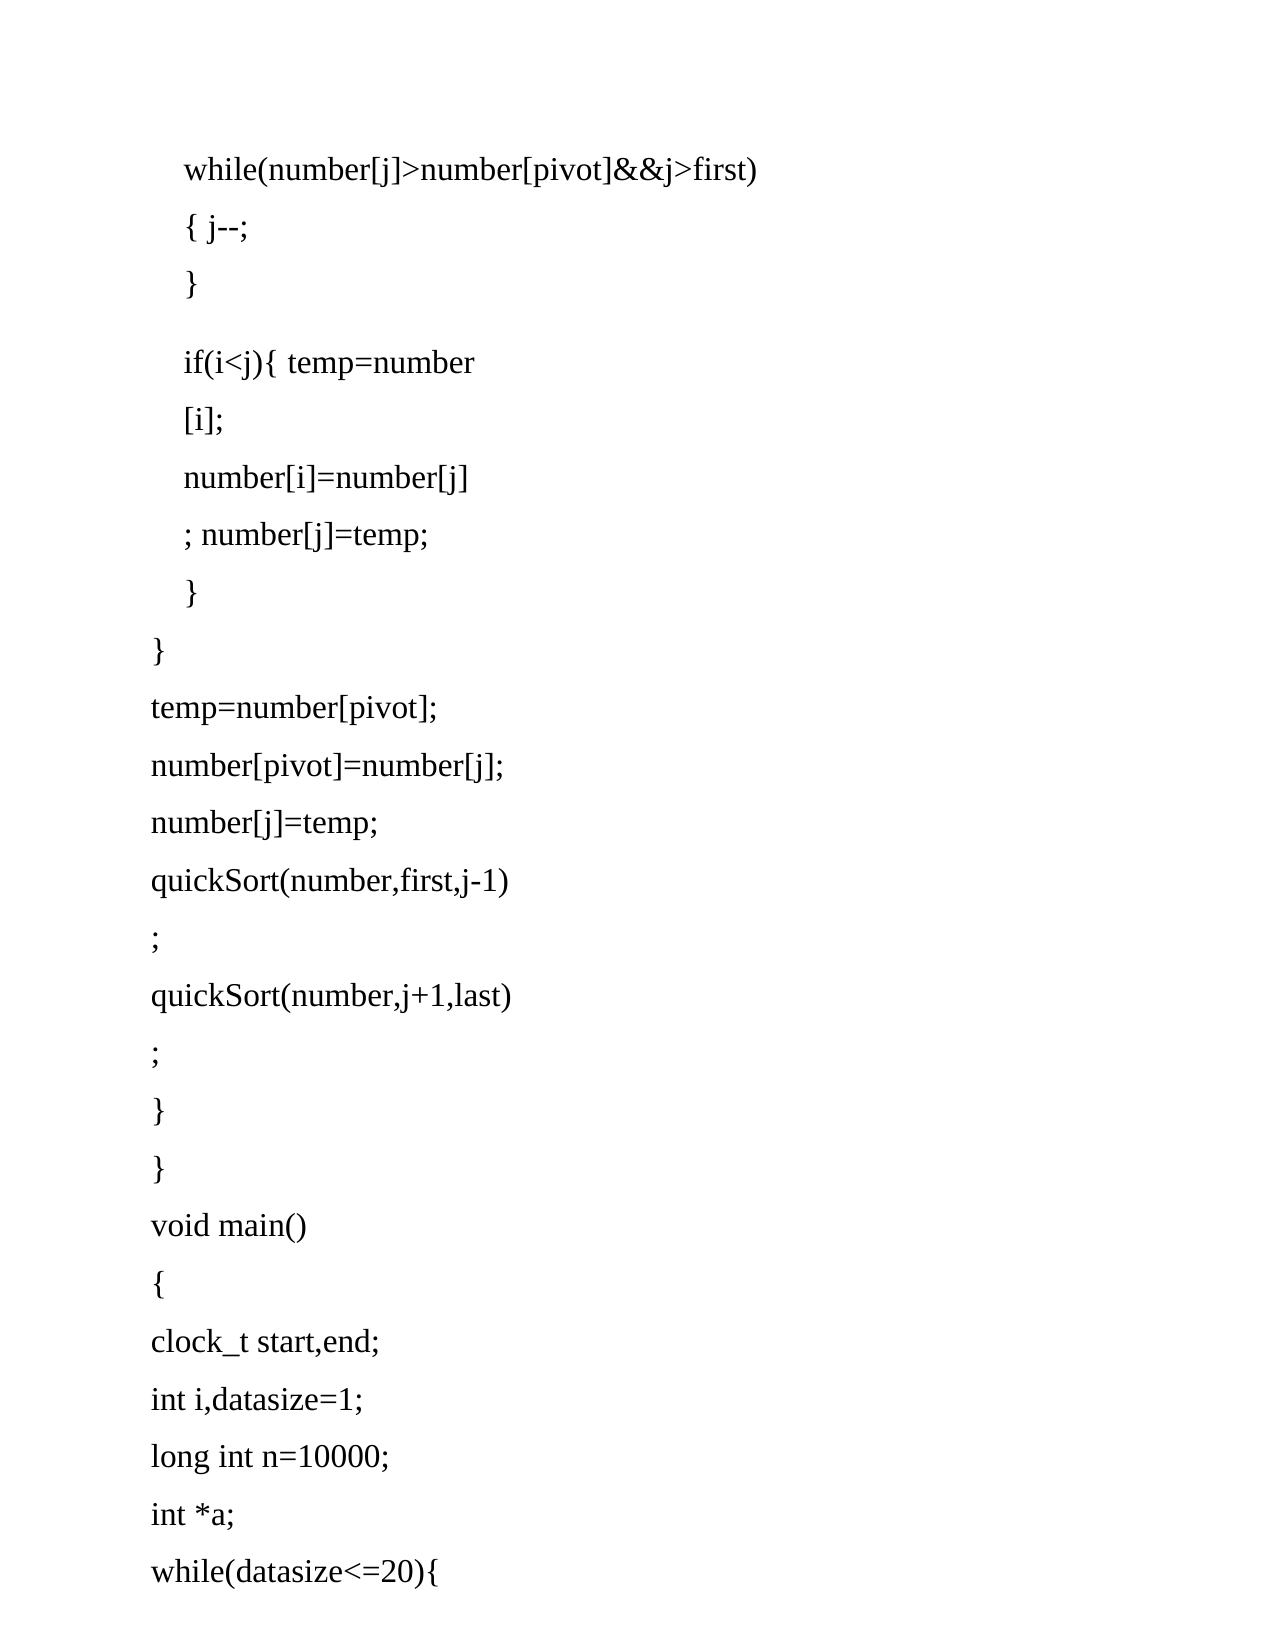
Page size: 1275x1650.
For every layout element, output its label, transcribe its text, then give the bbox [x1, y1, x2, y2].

text ; number[j]=temp; [183, 514, 1179, 553]
text { j--; [183, 206, 1179, 245]
text ; [151, 918, 1179, 956]
text void main() [151, 1205, 1179, 1244]
text } [183, 263, 1179, 302]
text clock_t start,end; int i,datasize=1; long int n=10000; int *a; [151, 1321, 391, 1532]
text } [151, 1090, 1179, 1129]
text quickSort(number,j+1,last) [151, 975, 1179, 1013]
text { [151, 1263, 1179, 1301]
text number[i]=number[j] [183, 457, 1179, 495]
text } [183, 572, 1179, 611]
text while(datasize<=20){ [151, 1551, 1179, 1590]
text temp=number[pivot]; number[pivot]=number[j]; number[j]=temp; quickSort(number,first,j-1) [151, 688, 510, 898]
text } [151, 630, 1179, 668]
text } [151, 1148, 1179, 1186]
text if(i<j){ temp=number [i]; [183, 342, 475, 438]
text ; [151, 1033, 1179, 1071]
text while(number[j]>number[pivot]&&j>first) [183, 149, 1179, 188]
